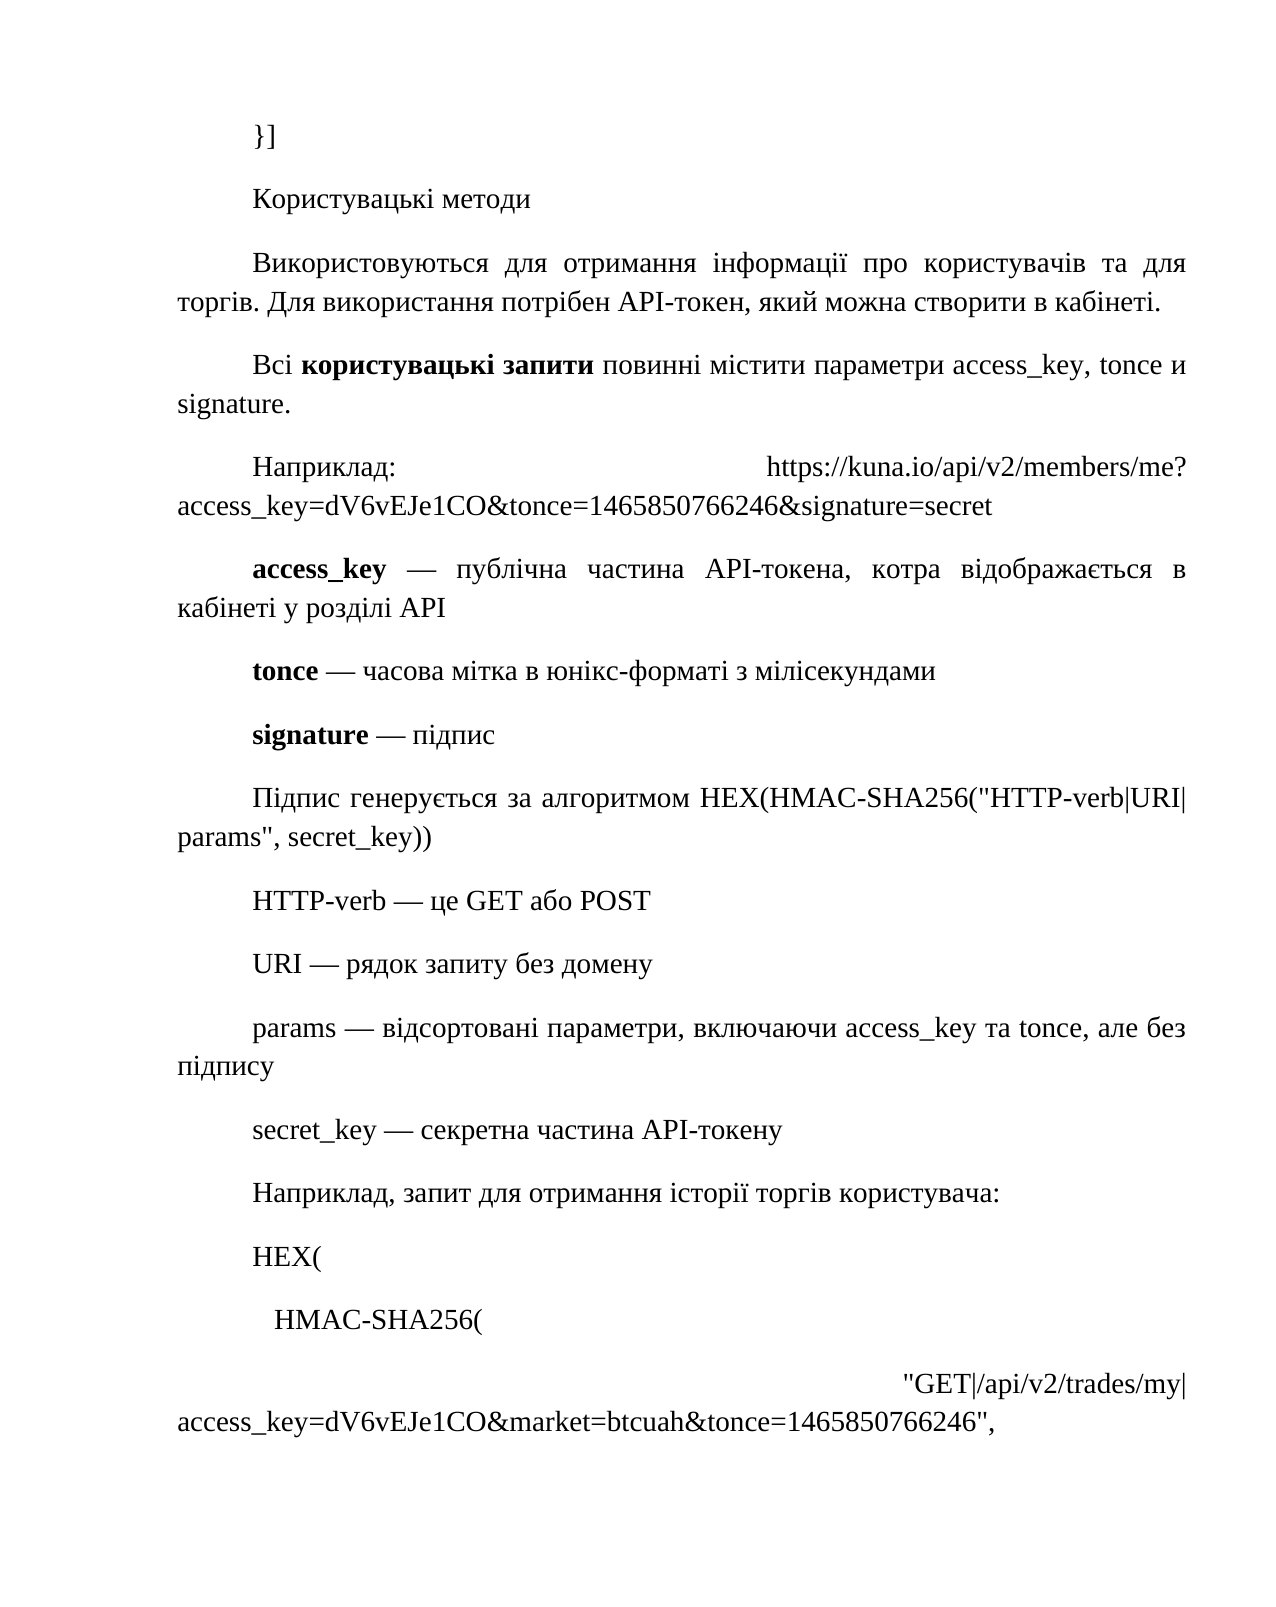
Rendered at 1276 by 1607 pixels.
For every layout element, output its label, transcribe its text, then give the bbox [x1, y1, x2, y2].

text HMAC-SHA256( [177, 1302, 1187, 1336]
text "GET|/api/v2/trades/my|access_key=dV6vEJe1CO&market=btcuah&tonce=1465850766246", [177, 1366, 1187, 1438]
text params — відсортовані параметри, включаючи access_key та tonce, але без підпису [177, 1010, 1187, 1082]
text URI — рядок запиту без домену [177, 946, 1187, 980]
text Наприклад: https://kuna.io/api/v2/members/me?access_key=dV6vEJe1CO&tonce=1465850766246&signature=secret [177, 449, 1187, 521]
text access_key — публічна частина API-токена, котра відображається в кабінеті у розділі API [177, 551, 1187, 623]
text HEX( [177, 1239, 1187, 1272]
text Підпис генерується за алгоритмом HEX(HMAC-SHA256("HTTP-verb|URI|params", secret_key)) [177, 781, 1187, 853]
text signature — підпис [177, 717, 1187, 751]
text Користувацькі методи [177, 182, 1187, 215]
text secret_key — секретна частина API-токену [177, 1112, 1187, 1145]
text Наприклад, запит для отримання історії торгів користувача: [177, 1175, 1187, 1209]
text Всі користувацькі запити повинні містити параметри access_key, tonce и signature. [177, 347, 1187, 419]
text HTTP-verb — це GET або POST [177, 883, 1187, 916]
text tonce — часова мітка в юнікс-форматі з мілісекундами [177, 653, 1187, 687]
text }] [177, 118, 1187, 152]
text Використовуються для отримання інформації про користувачів та для торгів. Для використання потрібен API-токен, який можна створити в кабінеті. [177, 245, 1187, 317]
